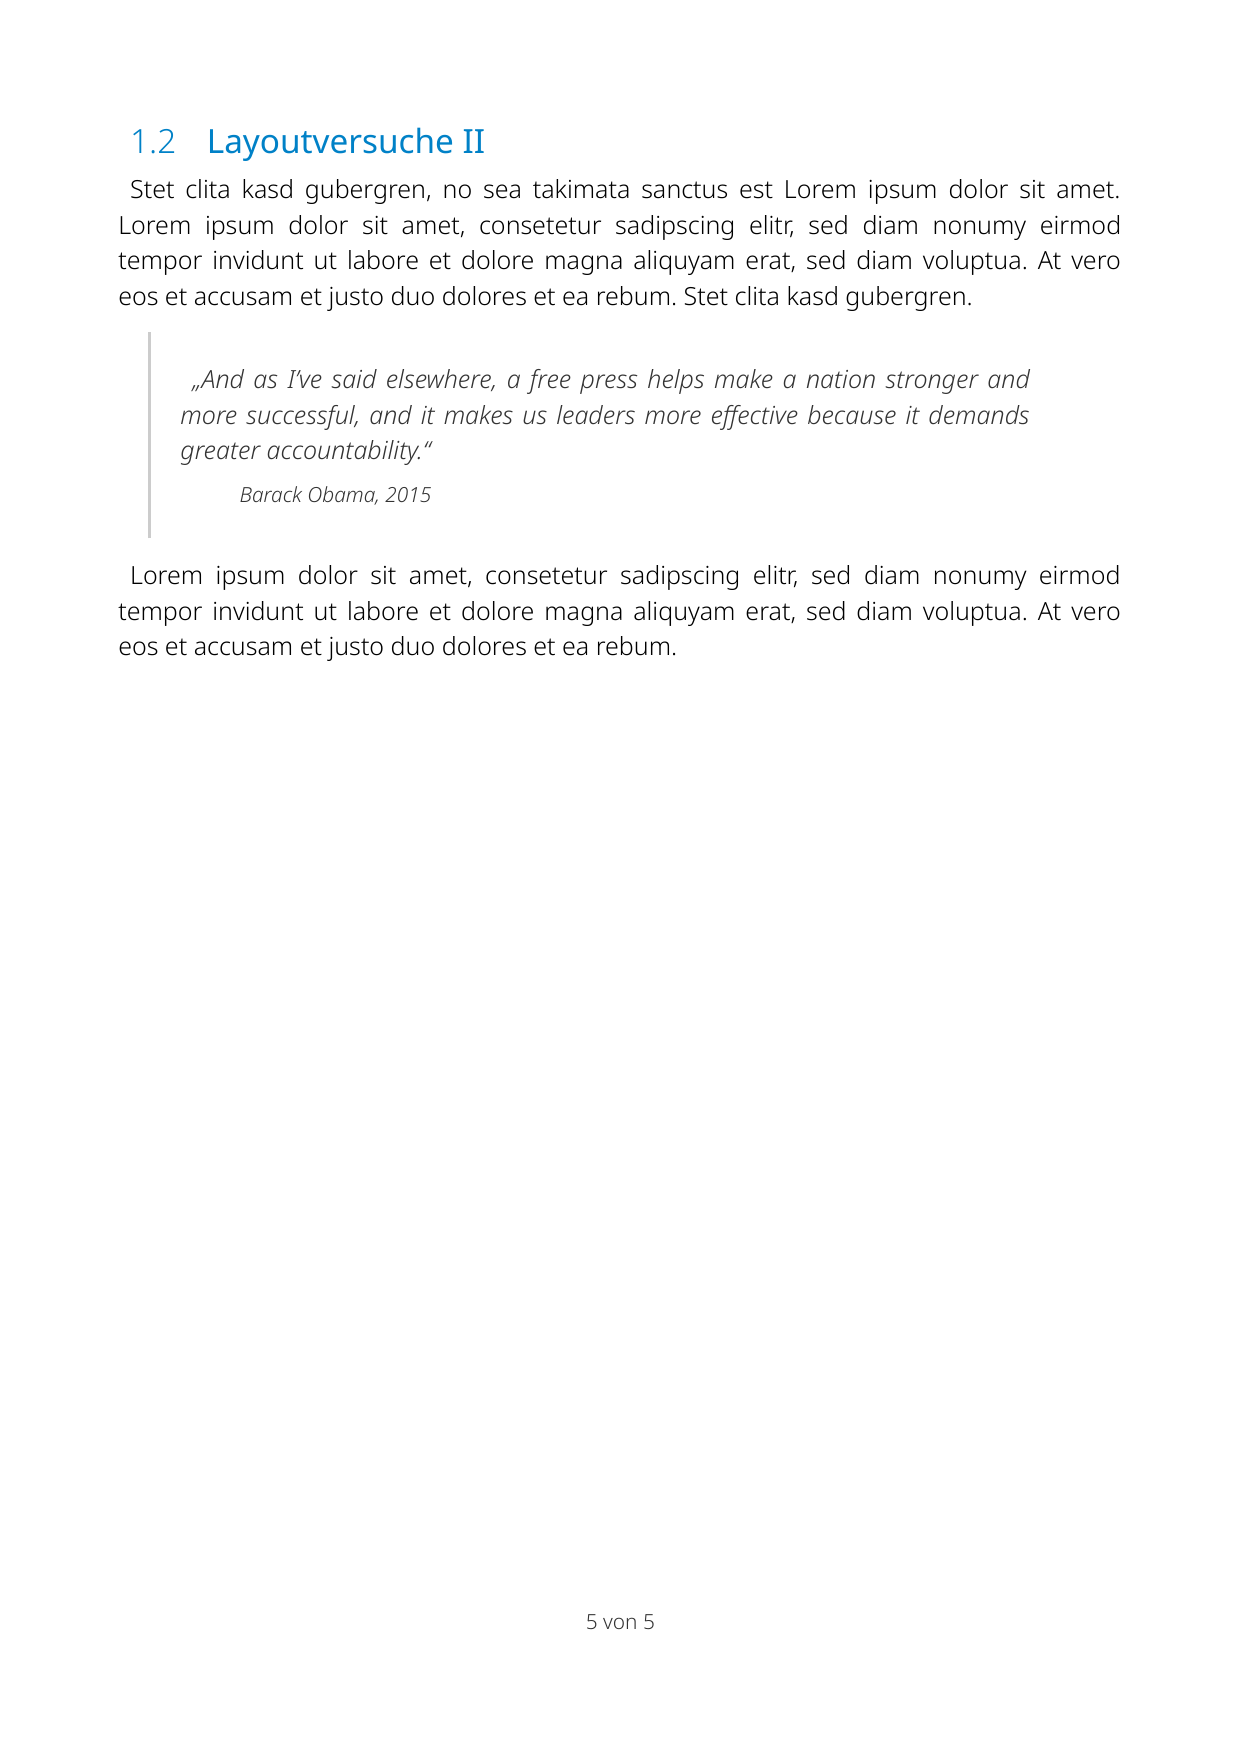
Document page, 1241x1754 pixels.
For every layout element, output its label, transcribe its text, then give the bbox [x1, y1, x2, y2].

text Stet clita kasd gubergren, no sea takimata sanctus est Lorem ipsum dolor sit amet. Lorem ipsum dolor sit amet, consetetur sadipscing elitr, sed diam nonumy eirmod tempor invidunt ut labore et dolore magna aliquyam erat, sed diam voluptua. At vero eos et accusam et justo duo dolores et ea rebum. Stet clita kasd gubergren. [118, 172, 1122, 313]
text Barack Obama, 2015 [151, 451, 1063, 538]
subtitle Layoutversuche II [130, 118, 1122, 163]
text „And as I’ve said elsewhere, a free press helps make a nation stronger and more successful, and it makes us leaders more effective because it demands greater accountability.“ [151, 332, 1063, 451]
text Lorem ipsum dolor sit amet, consetetur sadipscing elitr, sed diam nonumy eirmod tempor invidunt ut labore et dolore magna aliquyam erat, sed diam voluptua. At vero eos et accusam et justo duo dolores et ea rebum. [118, 557, 1122, 663]
